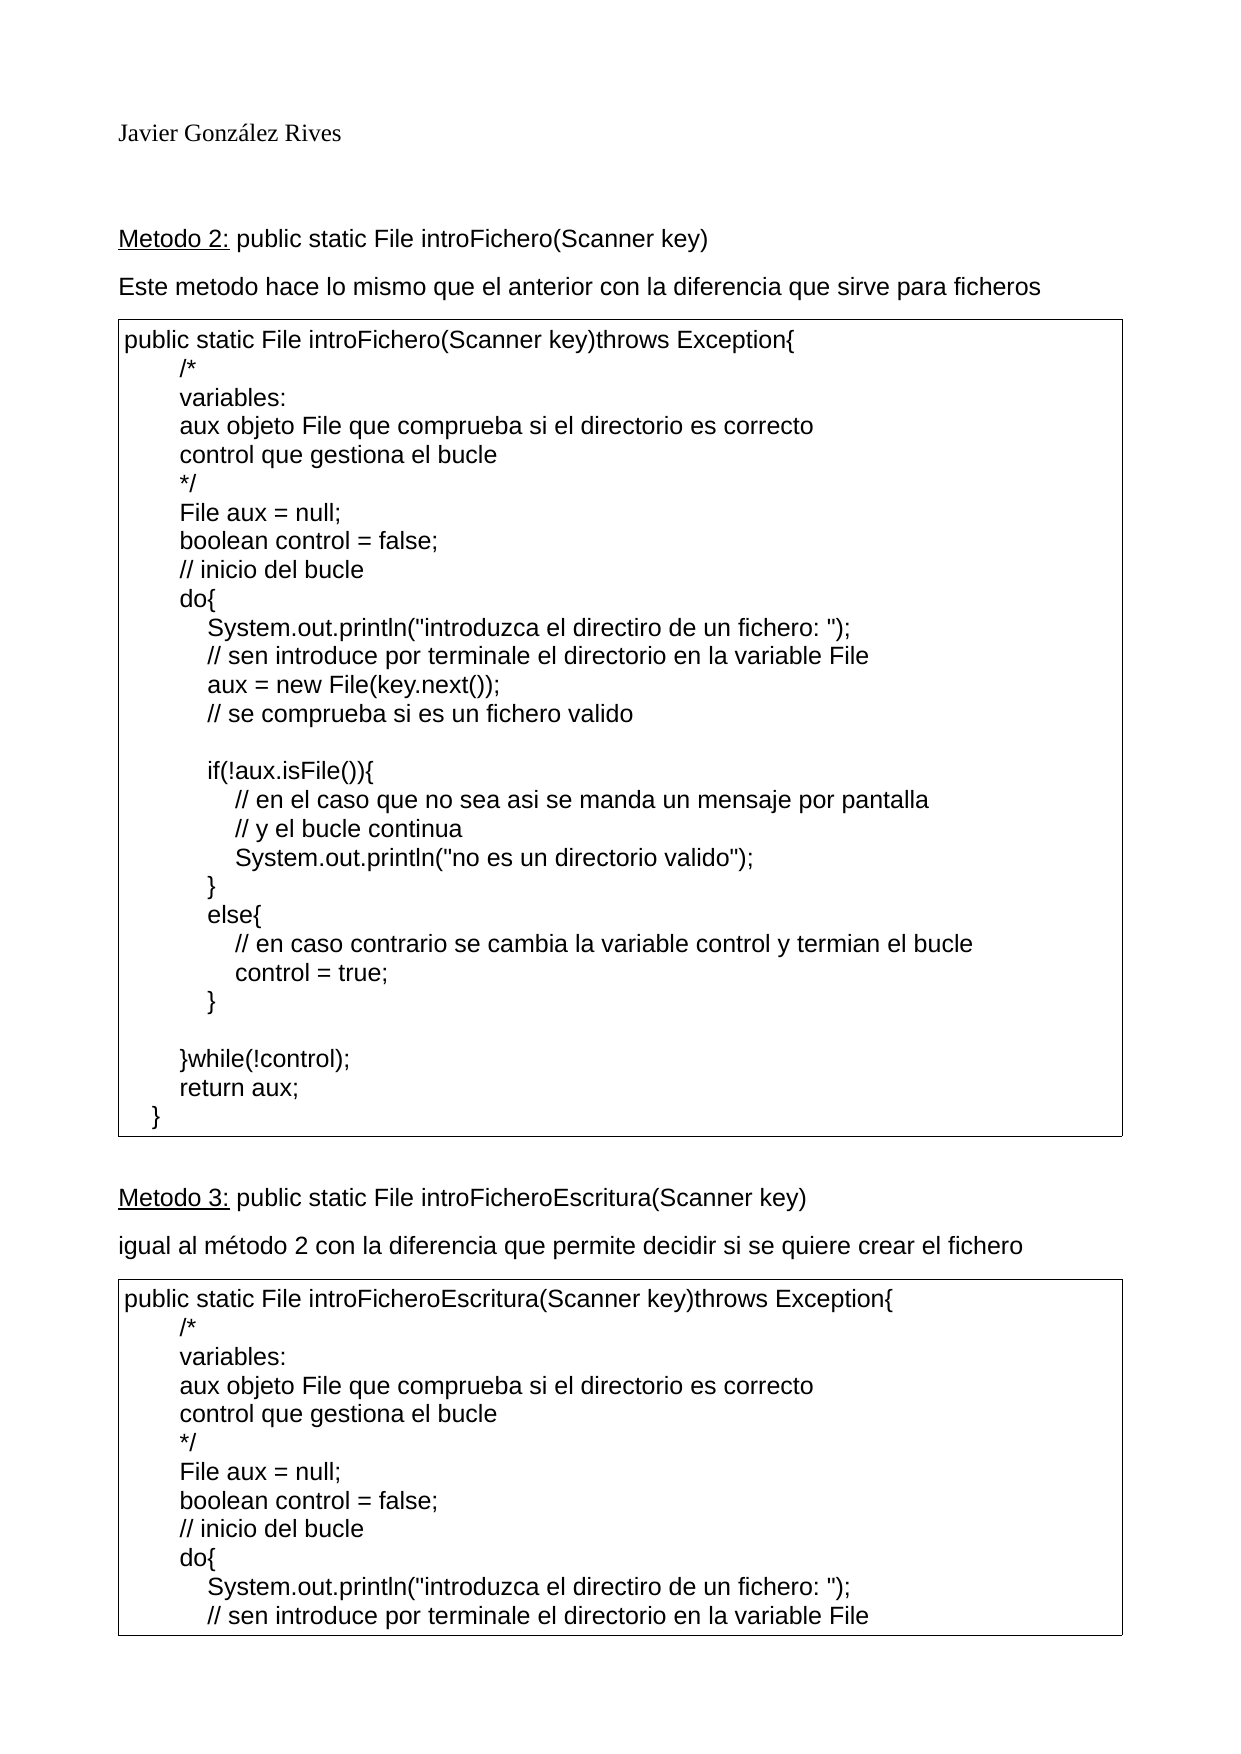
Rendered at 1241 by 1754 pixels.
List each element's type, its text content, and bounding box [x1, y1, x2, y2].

text Metodo 3: public static File introFicheroEscritura(Scanner key) [118, 1183, 1122, 1212]
text igual al método 2 con la diferencia que permite decidir si se quiere crear el fichero [118, 1231, 1122, 1260]
text Este metodo hace lo mismo que el anterior con la diferencia que sirve para ficheros [118, 272, 1122, 300]
table_header public static File introFichero(Scanner key)throws Exception{ /* variables: aux objeto File que comprueba si el directorio es correcto control que gestiona el bucle */ File aux = null; boolean control = false; // inicio del bucle do{ System.out.println("introduzca el directiro de un fichero: "); // sen introduce por terminale el directorio en la variable File aux = new File(key.next()); // se comprueba si es un fichero valido if(!aux.isFile()){ // en el caso que no sea asi se manda un mensaje por pantalla // y el bucle continua System.out.println("no es un directorio valido"); } else{ // en caso contrario se cambia la variable control y termian el bucle control = true; } }while(!control); return aux; } [119, 320, 1122, 1136]
text Metodo 2: public static File introFichero(Scanner key) [118, 224, 1122, 253]
table_header public static File introFicheroEscritura(Scanner key)throws Exception{ /* variables: aux objeto File que comprueba si el directorio es correcto control que gestiona el bucle */ File aux = null; boolean control = false; // inicio del bucle do{ System.out.println("introduzca el directiro de un fichero: "); // sen introduce por terminale el directorio en la variable File [119, 1280, 1122, 1635]
